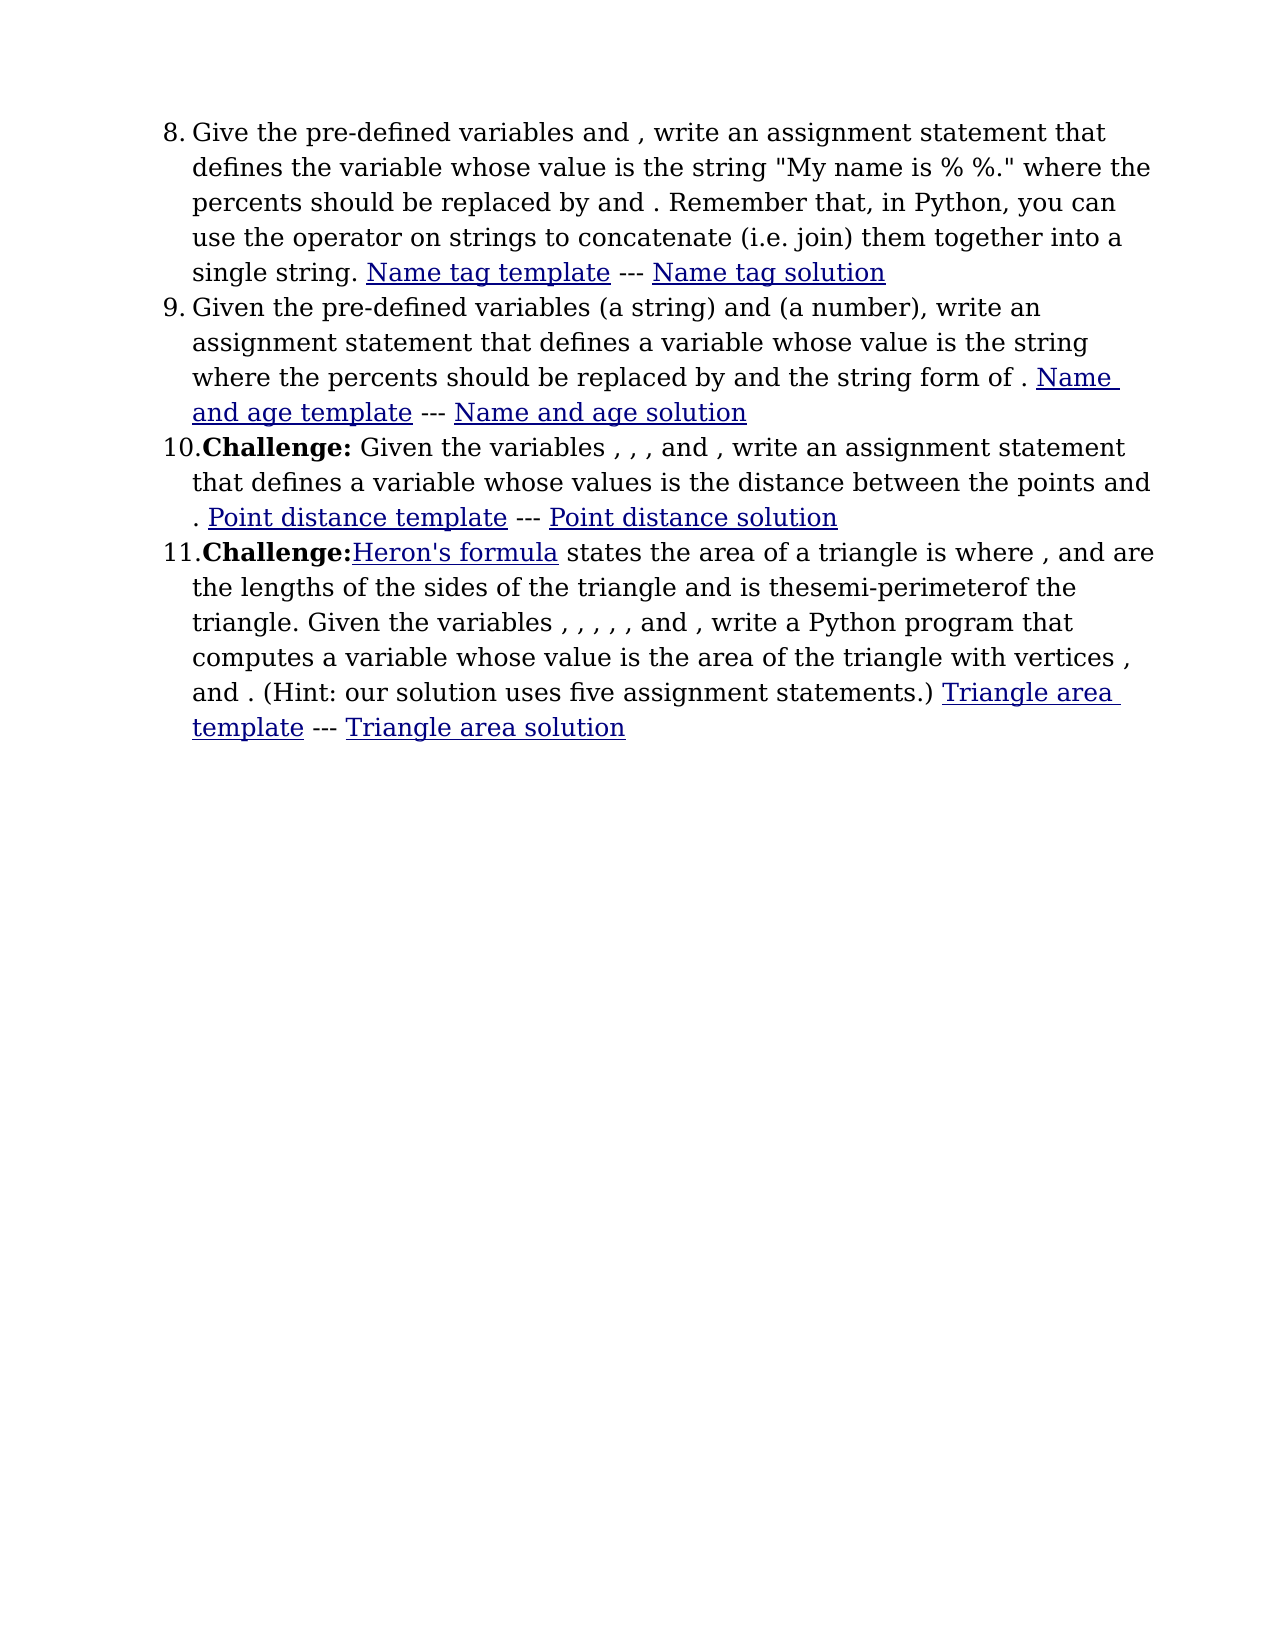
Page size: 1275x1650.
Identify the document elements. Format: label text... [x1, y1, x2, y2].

list Challenge: Given the variables , , , and , write an assignment statement that defines a variable whose values is the distance between the points and . Point distance template --- Point distance solution [162, 433, 1157, 532]
list Given the pre-defined variables (a string) and (a number), write an assignment statement that defines a variable whose value is the string where the percents should be replaced by and the string form of . Name and age template --- Name and age solution [162, 293, 1157, 427]
list Challenge:Heron's formula states the area of a triangle is where , and are the lengths of the sides of the triangle and is thesemi-perimeterof the triangle. Given the variables , , , , , and , write a Python program that computes a variable whose value is the area of the triangle with vertices , and . (Hint: our solution uses five assignment statements.) Triangle area template --- Triangle area solution [162, 538, 1157, 743]
list Give the pre-defined variables and , write an assignment statement that defines the variable whose value is the string "My name is % %." where the percents should be replaced by and . Remember that, in Python, you can use the operator on strings to concatenate (i.e. join) them together into a single string. Name tag template --- Name tag solution [162, 118, 1157, 287]
